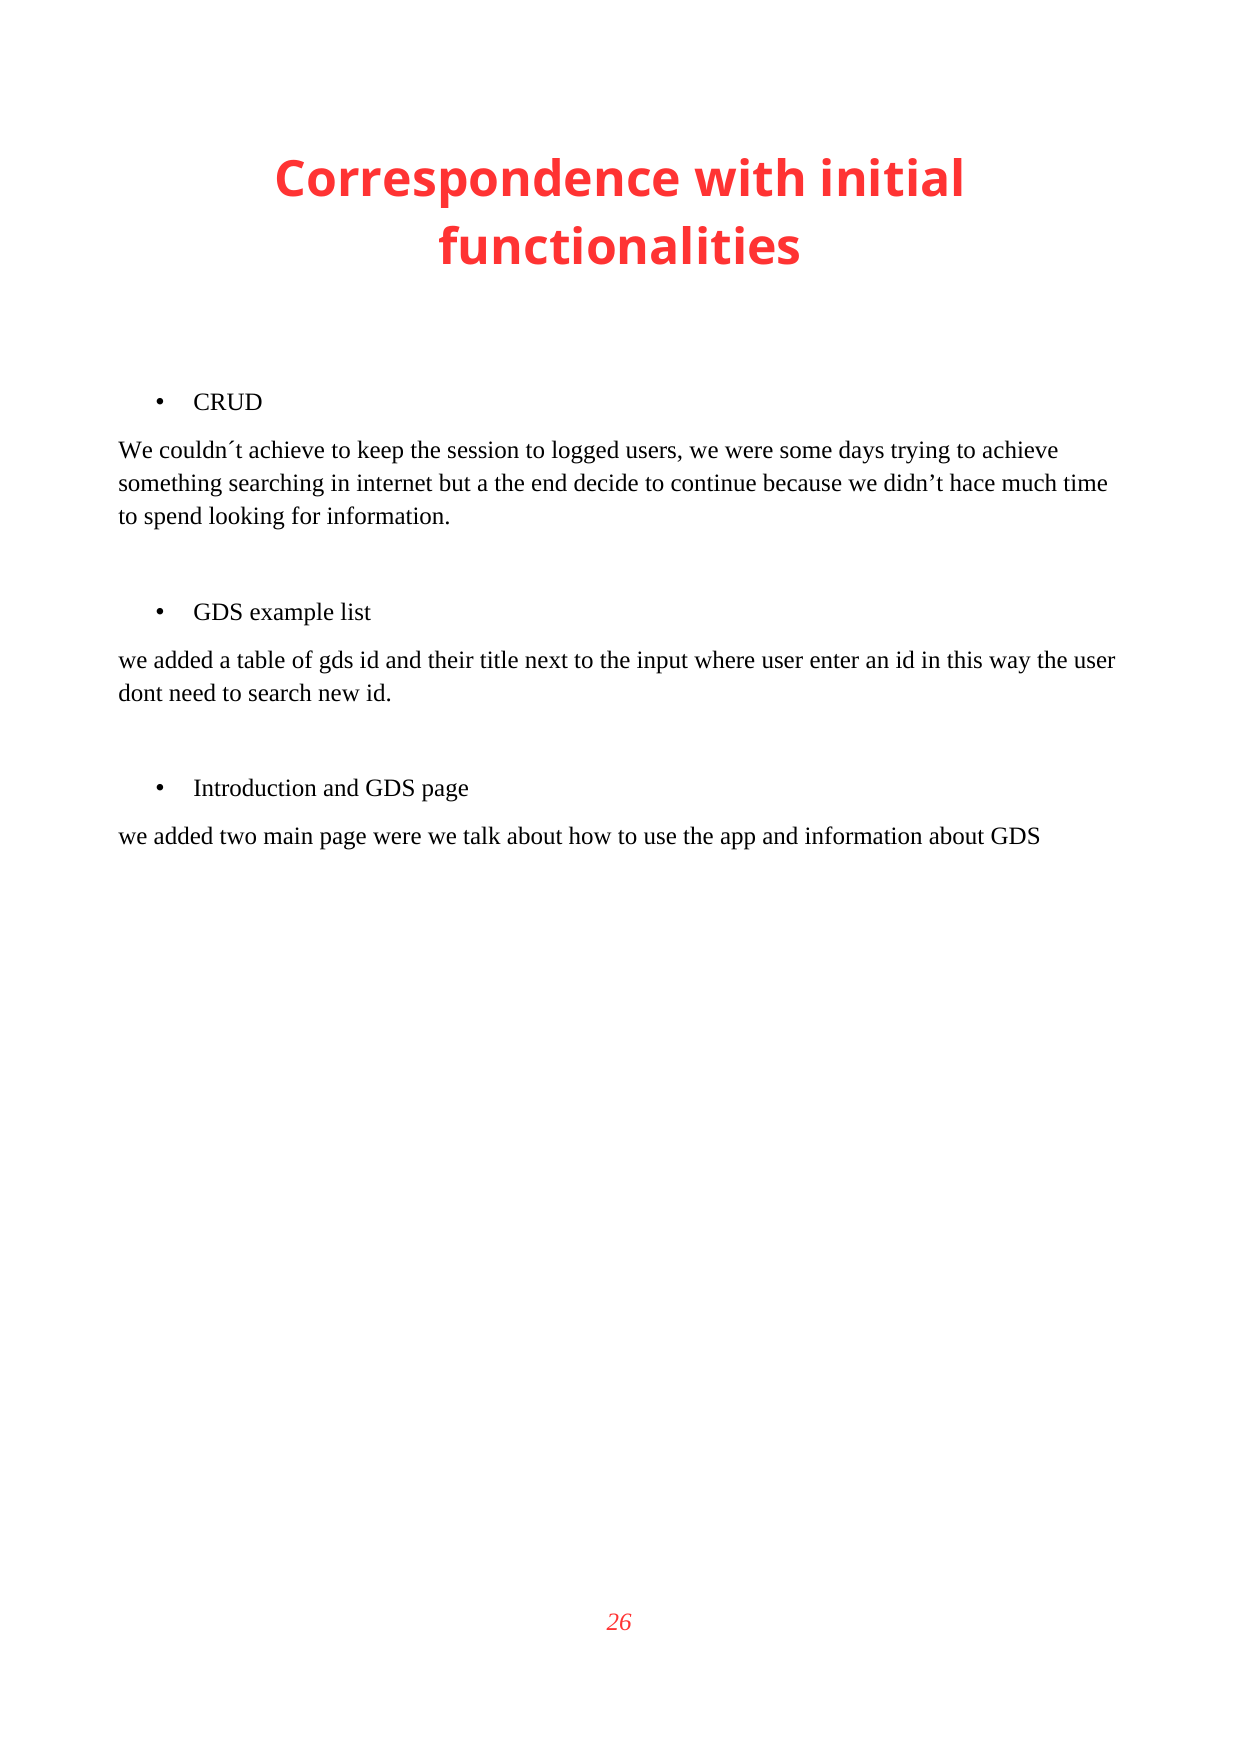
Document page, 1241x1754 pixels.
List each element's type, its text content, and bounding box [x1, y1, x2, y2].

subtitle Correspondence with initial functionalities [118, 143, 1122, 279]
text We couldn´t achieve to keep the session to logged users, we were some days trying to achieve something searching in internet but a the end decide to continue because we didn’t hace much time to spend looking for information. [118, 435, 1122, 530]
list Introduction and GDS page [156, 773, 1122, 802]
text we added a table of gds id and their title next to the input where user enter an id in this way the user dont need to search new id. [118, 645, 1122, 706]
list GDS example list [156, 597, 1122, 626]
text we added two main page were we talk about how to use the app and information about GDS [118, 821, 1122, 850]
list CRUD [156, 387, 1122, 416]
